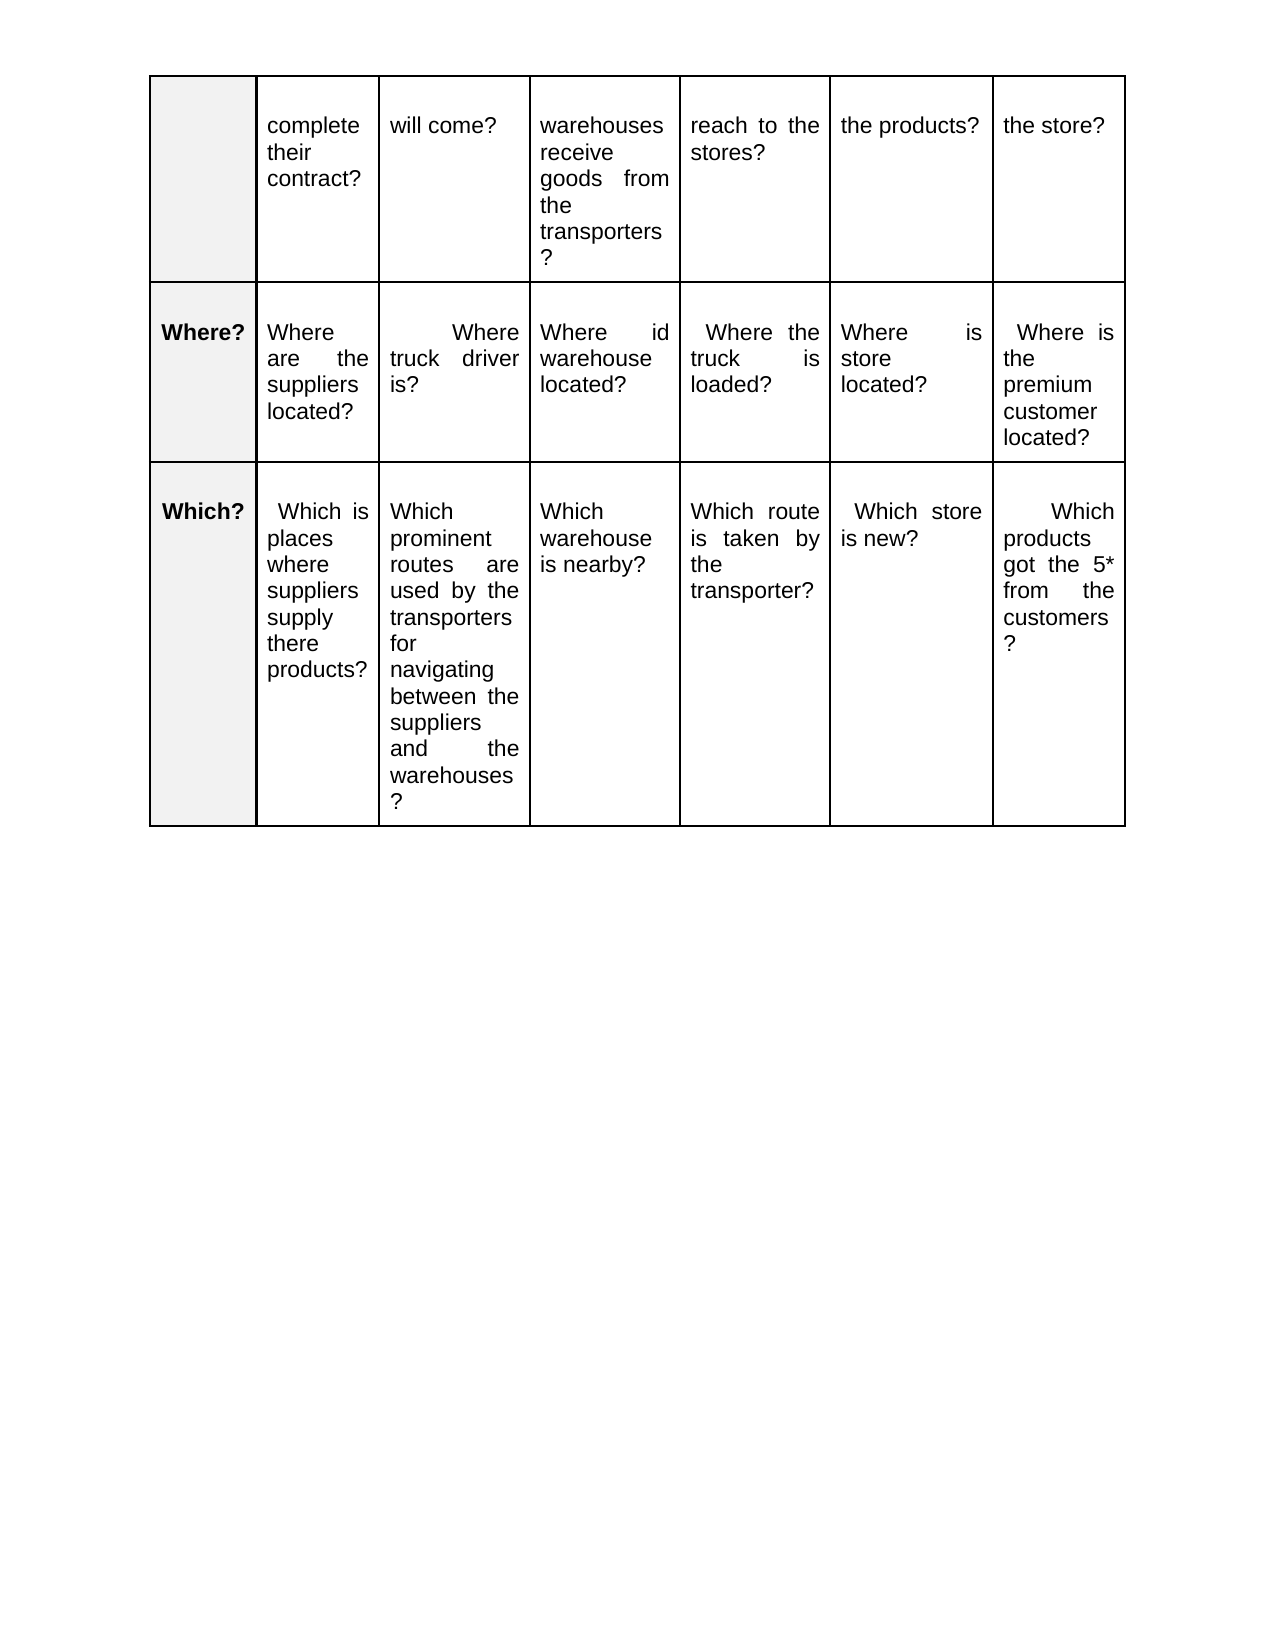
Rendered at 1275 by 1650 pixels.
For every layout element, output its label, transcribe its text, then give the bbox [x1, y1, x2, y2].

table_cell will come? [380, 77, 529, 281]
table_cell complete their contract? [258, 77, 378, 281]
table_cell Where? [151, 283, 255, 461]
table_cell Where are the suppliers located? [258, 283, 378, 461]
table_cell reach to the stores? [681, 77, 829, 281]
table_cell the store? [994, 77, 1124, 281]
table_cell Which route is taken by the transporter? [681, 463, 829, 825]
table_cell the products? [831, 77, 992, 281]
table_cell warehouses receive goods from the transporters? [531, 77, 679, 281]
table_cell Which warehouse is nearby? [531, 463, 679, 825]
table_cell Which? [151, 463, 255, 825]
table_cell Where is store located? [831, 283, 992, 461]
table_cell [151, 77, 255, 281]
table_cell Which is places where suppliers supply there products? [258, 463, 378, 825]
table_cell Where the truck is loaded? [681, 283, 829, 461]
table_cell Where truck driver is? [380, 283, 529, 461]
table_cell Which store is new? [831, 463, 992, 825]
table_cell Where id warehouse located? [531, 283, 679, 461]
table_cell Which products got the 5* from the customers? [994, 463, 1124, 825]
table_cell Where is the premium customer located? [994, 283, 1124, 461]
table_cell Which prominent routes are used by the transporters for navigating between the suppliers and the warehouses? [380, 463, 529, 825]
